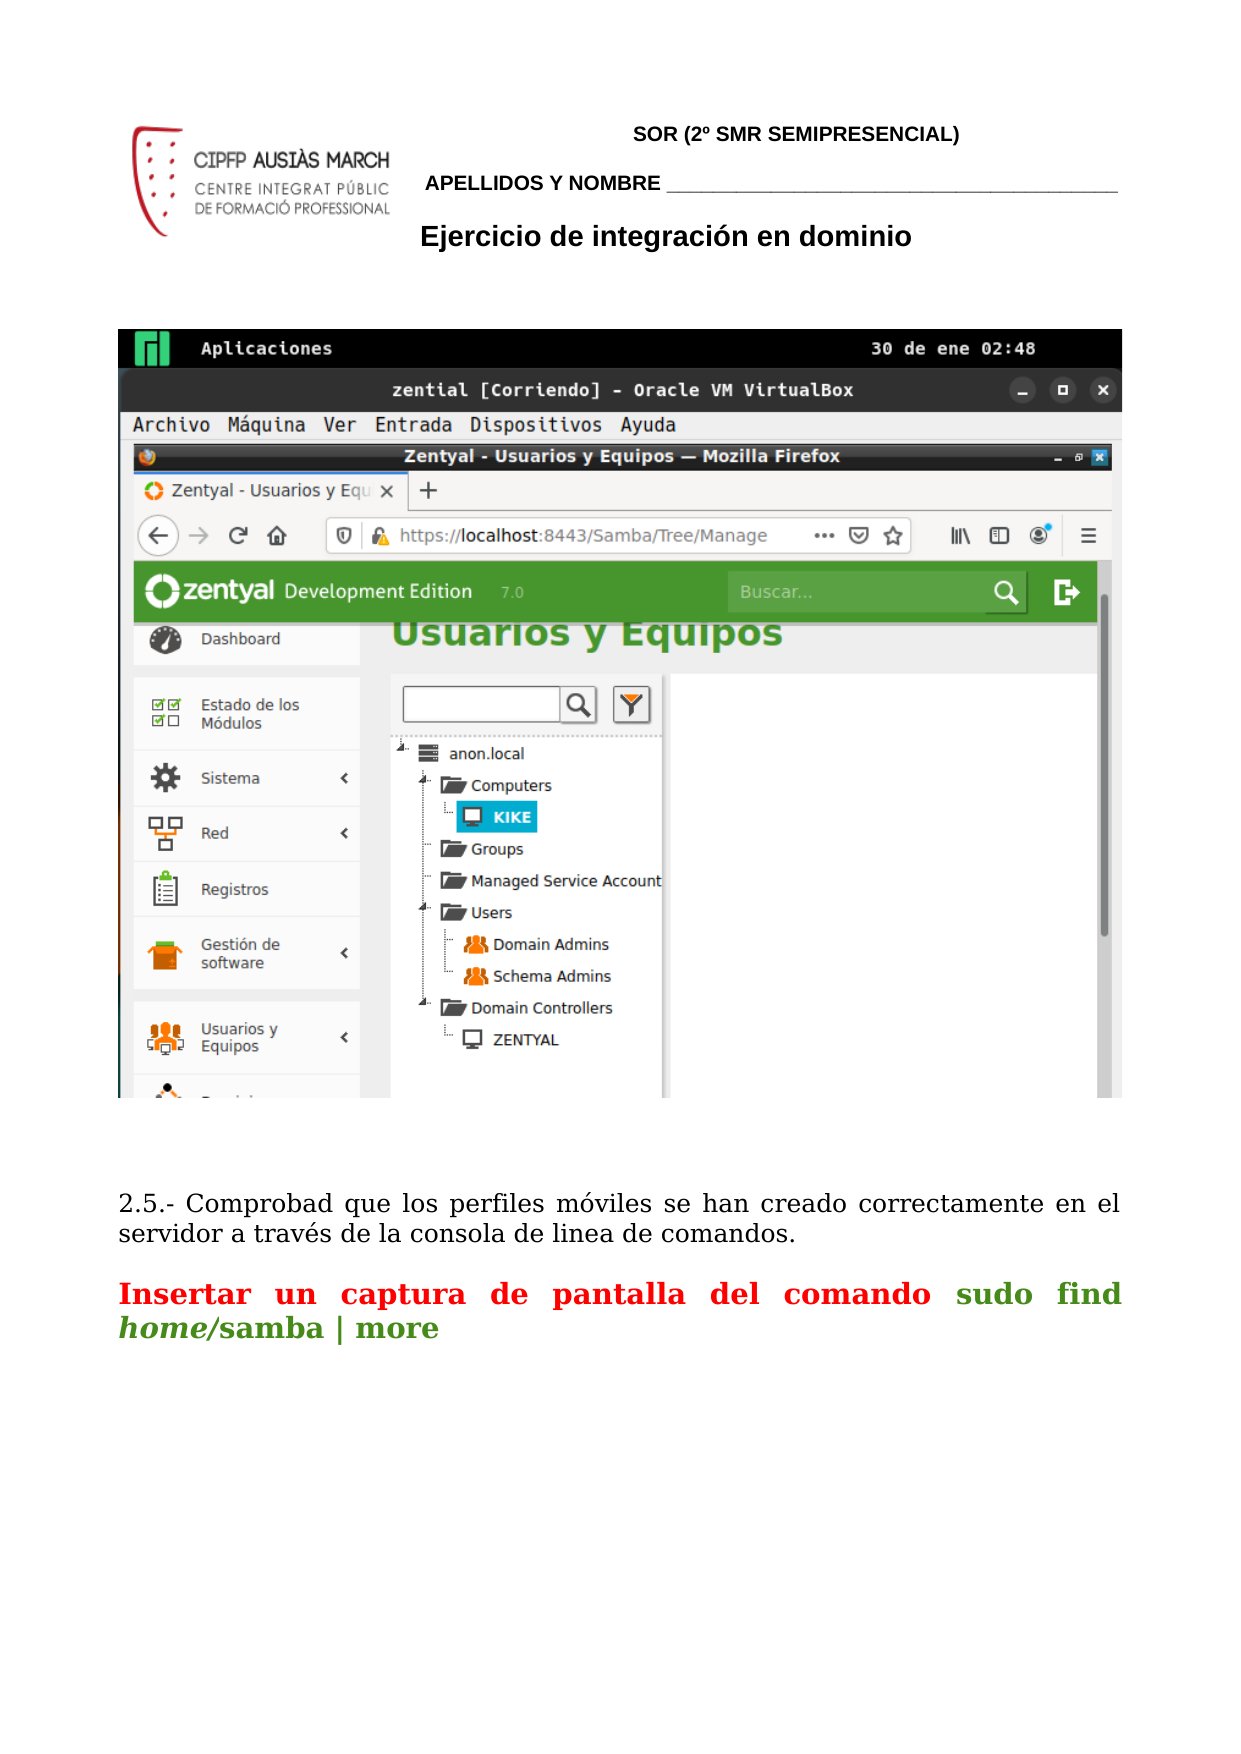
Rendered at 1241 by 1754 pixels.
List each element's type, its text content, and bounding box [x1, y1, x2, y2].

picture [119, 117, 402, 249]
text 2.5.- Comprobad que los perfiles móviles se han creado correctamente en el servidor a través de la consola de linea de comandos. [118, 1190, 1122, 1248]
picture [118, 329, 1123, 1098]
text Insertar un captura de pantalla del comando sudo find home/samba | more [118, 1277, 1122, 1345]
